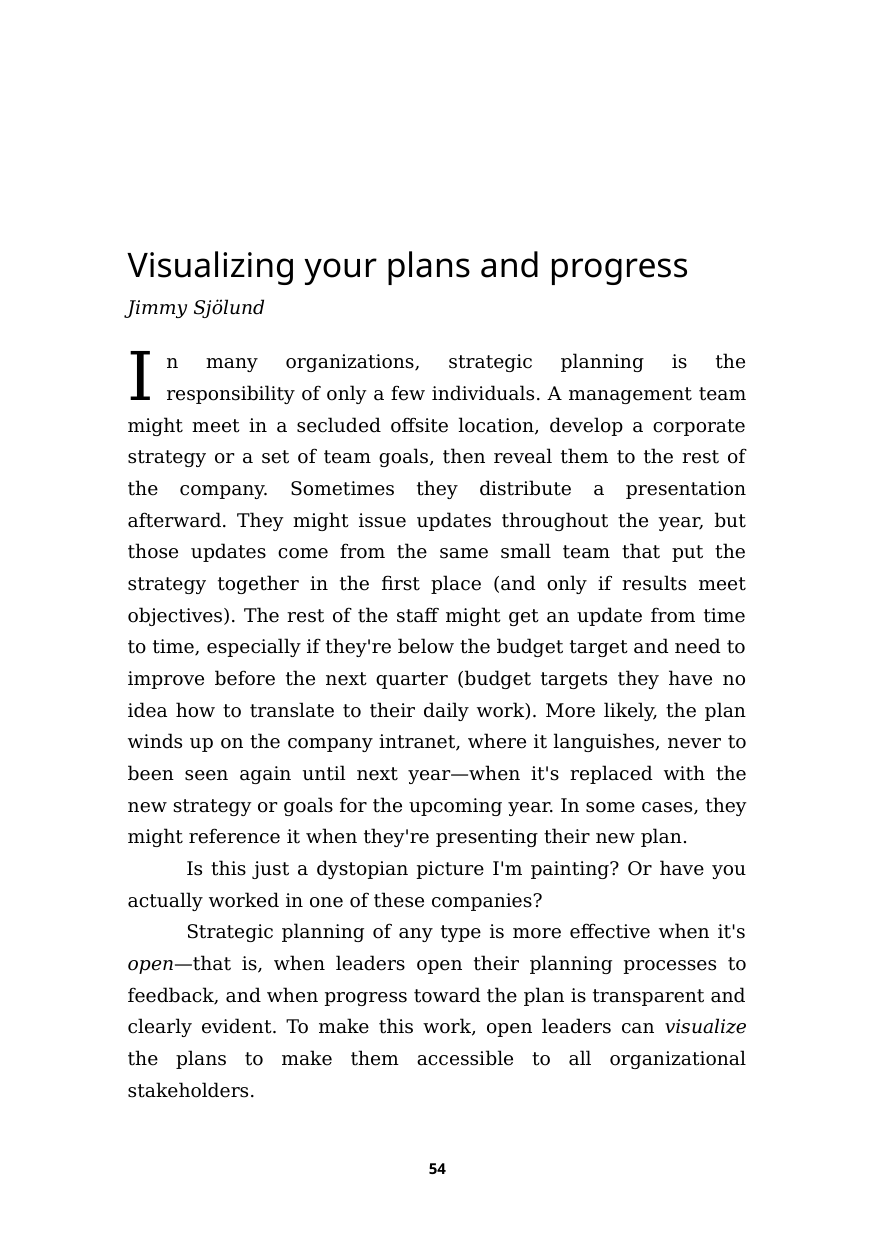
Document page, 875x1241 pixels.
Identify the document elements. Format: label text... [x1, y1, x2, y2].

text Jimmy Sjölund [127, 297, 747, 319]
text Is this just a dystopian picture I'm painting? Or have you actually worked in one of these companies? [127, 858, 747, 912]
text Strategic planning of any type is more effective when it's open—that is, when leaders open their planning processes to feedback, and when progress toward the plan is transparent and clearly evident. To make this work, open leaders can visualize the plans to make them accessible to all organizational stakeholders. [127, 921, 747, 1102]
text In many organizations, strategic planning is the responsibility of only a few individuals. A management team might meet in a secluded offsite location, develop a corporate strategy or a set of team goals, then reveal them to the rest of the company. Sometimes they distribute a presentation afterward. They might issue updates throughout the year, but those updates come from the same small team that put the strategy together in the first place (and only if results meet objectives). The rest of the staff might get an update from time to time, especially if they're below the budget target and need to improve before the next quarter (budget targets they have no idea how to translate to their daily work). More likely, the plan winds up on the company intranet, where it languishes, never to been seen again until next year—when it's replaced with the new strategy or goals for the upcoming year. In some cases, they might reference it when they're presenting their new plan. [127, 351, 747, 848]
subtitle Visualizing your plans and progress [127, 246, 747, 285]
